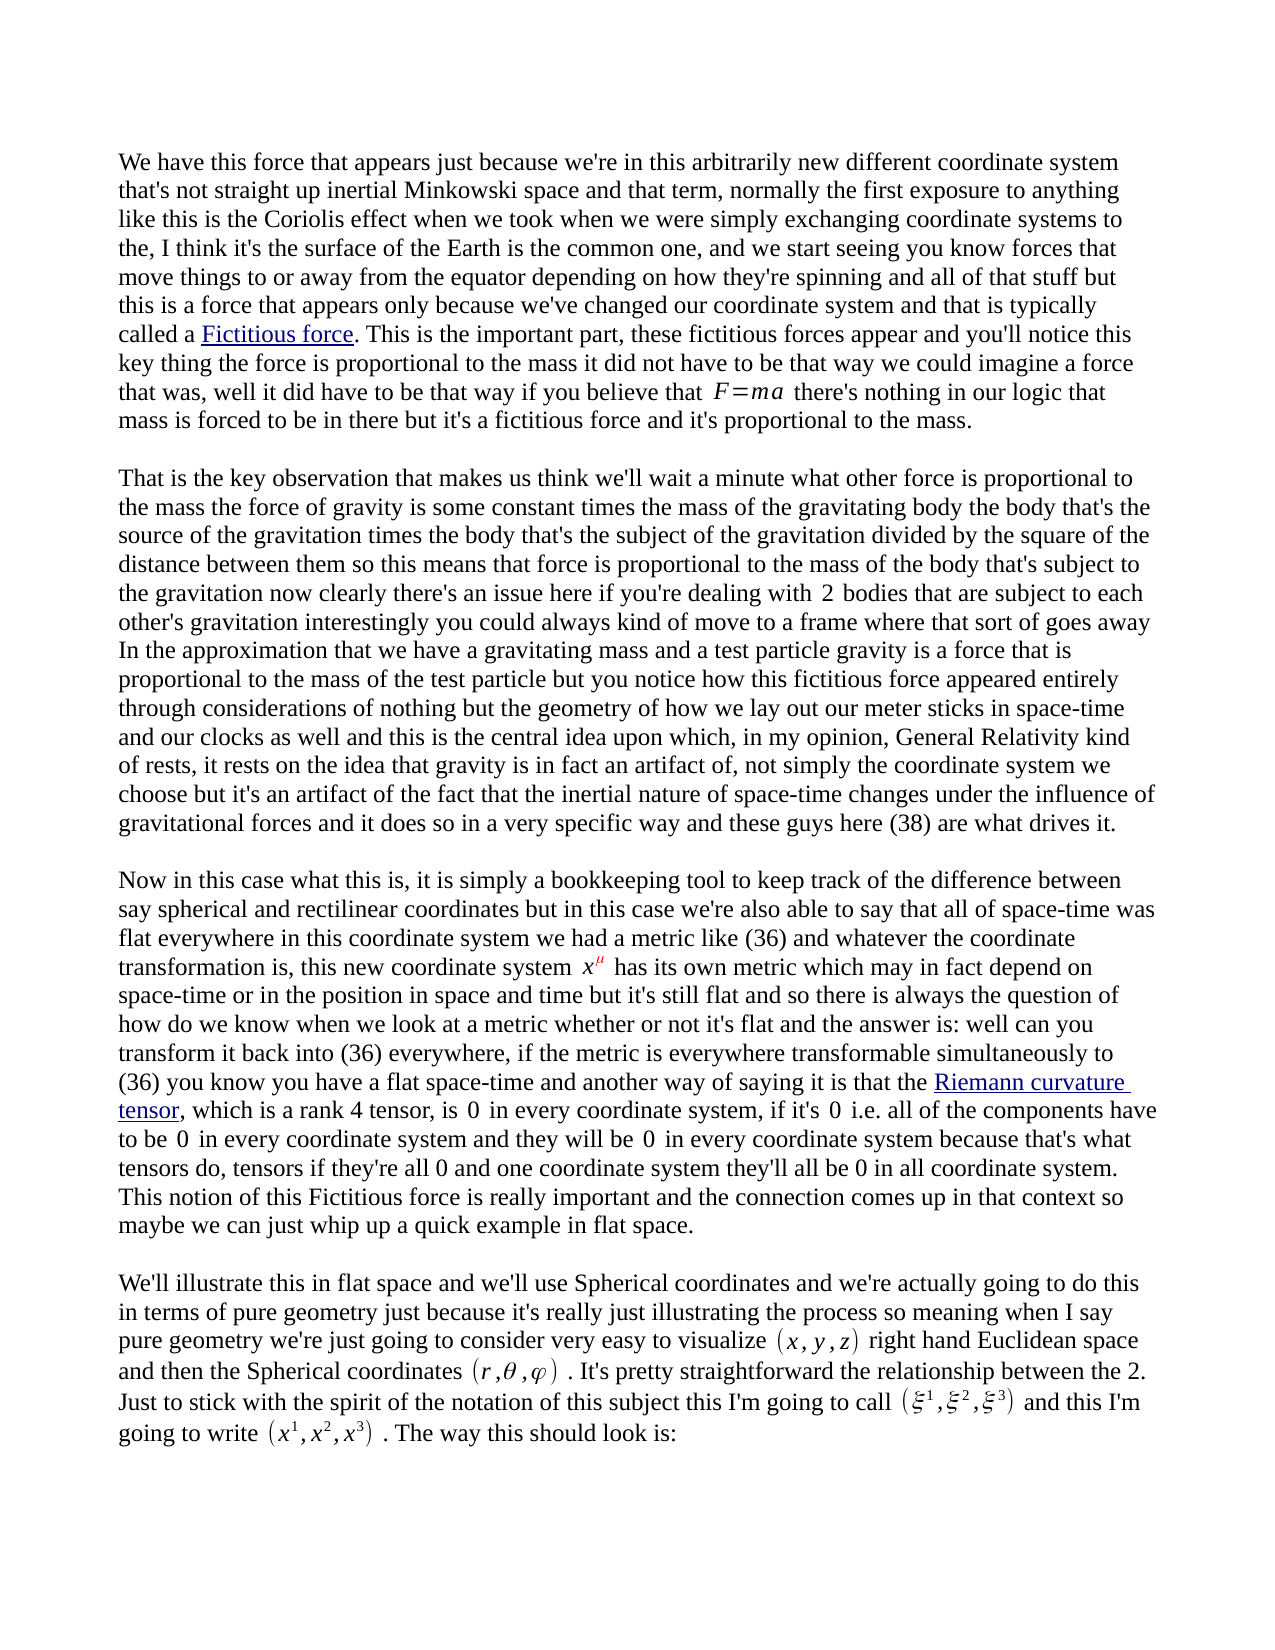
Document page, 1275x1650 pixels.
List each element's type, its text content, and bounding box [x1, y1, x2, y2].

text how do we know when we look at a metric whether or not it's flat and the answer is: well can you transform it back into (36) everywhere, if the metric is everywhere transformable simultaneously to (36) you know you have a flat space-time and another way of saying it is that the Riemann curvature tensor, which is a rank 4 tensor, isin every coordinate system, if it'si.e. all of the components have to bein every coordinate system and they will bein every coordinate system because that's what tensors do, tensors if they're all 0 and one coordinate system they'll all be 0 in all coordinate system. This notion of this Fictitious force is really important and the connection comes up in that context so maybe we can just whip up a quick example in flat space. [118, 1009, 1157, 1239]
text Now in this case what this is, it is simply a bookkeeping tool to keep track of the difference between [118, 866, 1157, 894]
text We'll illustrate this in flat space and we'll use Spherical coordinates and we're actually going to do this in terms of pure geometry just because it's really just illustrating the process so meaning when I say pure geometry we're just going to consider very easy to visualizeright hand Euclidean space and then the Spherical coordinates. It's pretty straightforward the relationship between the 2. Just to stick with the spirit of the notation of this subject this I'm going to calland this I'm going to write. The way this should look is: [118, 1268, 1157, 1449]
text That is the key observation that makes us think we'll wait a minute what other force is proportional to the mass the force of gravity is some constant times the mass of the gravitating body the body that's the source of the gravitation times the body that's the subject of the gravitation divided by the square of the distance between them so this means that force is proportional to the mass of the body that's subject to the gravitation now clearly there's an issue here if you're dealing withbodies that are subject to each other's gravitation interestingly you could always kind of move to a frame where that sort of goes away [118, 463, 1157, 636]
text In the approximation that we have a gravitating mass and a test particle gravity is a force that is proportional to the mass of the test particle but you notice how this fictitious force appeared entirely through considerations of nothing but the geometry of how we lay out our meter sticks in space-time and our clocks as well and this is the central idea upon which, in my opinion, General Relativity kind of rests, it rests on the idea that gravity is in fact an artifact of, not simply the coordinate system we [118, 636, 1157, 779]
text choose but it's an artifact of the fact that the inertial nature of space-time changes under the influence of gravitational forces and it does so in a very specific way and these guys here (38) are what drives it. [118, 779, 1157, 837]
text We have this force that appears just because we're in this arbitrarily new different coordinate system that's not straight up inertial Minkowski space and that term, normally the first exposure to anything like this is the Coriolis effect when we took when we were simply exchanging coordinate systems to the, I think it's the surface of the Earth is the common one, and we start seeing you know forces that move things to or away from the equator depending on how they're spinning and all of that stuff but this is a force that appears only because we've changed our coordinate system and that is typically called a Fictitious force. This is the important part, these fictitious forces appear and you'll notice this key thing the force is proportional to the mass it did not have to be that way we could imagine a force that was, well it did have to be that way if you believe thatthere's nothing in our logic that mass is forced to be in there but it's a fictitious force and it's proportional to the mass. [118, 147, 1157, 434]
text say spherical and rectilinear coordinates but in this case we're also able to say that all of space-time was flat everywhere in this coordinate system we had a metric like (36) and whatever the coordinate transformation is, this new coordinate systemhas its own metric which may in fact depend on space-time or in the position in space and time but it's still flat and so there is always the question of [118, 894, 1157, 1009]
